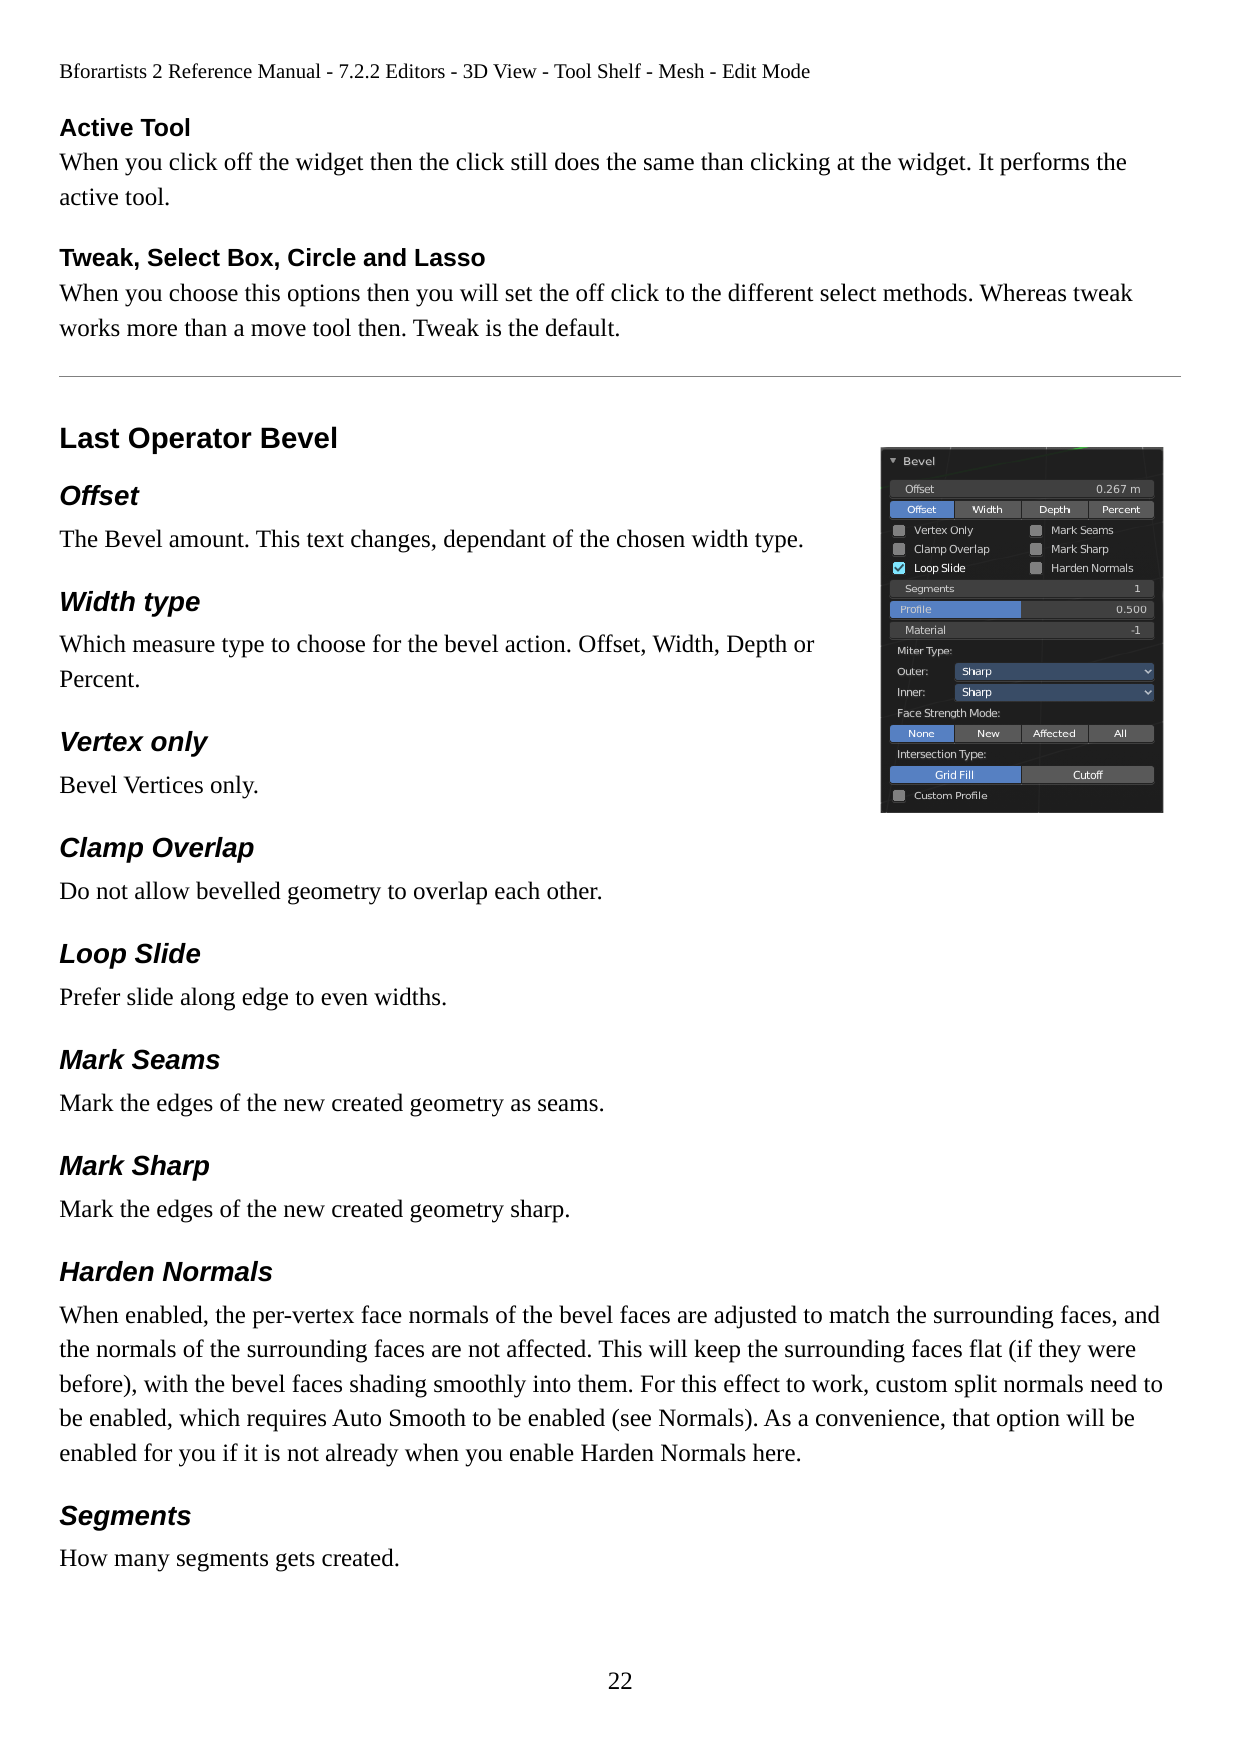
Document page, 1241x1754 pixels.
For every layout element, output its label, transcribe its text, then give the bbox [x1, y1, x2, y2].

text Mark the edges of the new created geometry sharp. [59, 1194, 1181, 1222]
subtitle Vertex only [59, 726, 880, 757]
subtitle Mark Seams [59, 1043, 1181, 1075]
text Mark the edges of the new created geometry as seams. [59, 1088, 1181, 1117]
subtitle Harden Normals [59, 1255, 1181, 1287]
subtitle Offset [59, 479, 880, 511]
subtitle [1164, 479, 1181, 511]
subtitle Mark Sharp [59, 1149, 1181, 1181]
subtitle Loop Slide [59, 937, 1181, 969]
text [1164, 770, 1181, 799]
text Which measure type to choose for the bevel action. Offset, Width, Depth or Percent. [59, 629, 880, 693]
text When enabled, the per-vertex face normals of the bevel faces are adjusted to match the surrounding faces, and the normals of the surrounding faces are not affected. This will keep the surrounding faces flat (if they were before), with the bevel faces shading smoothly into them. For this effect to work, custom split normals need to be enabled, which requires Auto Smooth to be enabled (see Normals). As a convenience, that option will be enabled for you if it is not already when you enable Harden Normals here. [59, 1300, 1181, 1466]
subtitle Active Tool [59, 113, 1181, 141]
text Do not allow bevelled geometry to overlap each other. [59, 876, 1181, 905]
subtitle Width type [59, 585, 880, 617]
text When you click off the widget then the click still does the same than clicking at the widget. It performs the active tool. [59, 147, 1181, 211]
text Prefer slide along edge to even widths. [59, 982, 1181, 1011]
subtitle Clamp Overlap [59, 832, 1181, 863]
subtitle Segments [59, 1499, 1181, 1531]
text How many segments gets created. [59, 1543, 1181, 1572]
subtitle [1164, 726, 1181, 757]
text Bevel Vertices only. [59, 770, 880, 799]
subtitle Last Operator Bevel [59, 421, 1181, 454]
text The Bevel amount. This text changes, dependant of the chosen width type. [59, 524, 880, 552]
picture [880, 447, 1164, 813]
subtitle Tweak, Select Box, Circle and Lasso [59, 243, 1181, 272]
subtitle [1164, 585, 1181, 617]
text When you choose this options then you will set the off click to the different select methods. Whereas tweak works more than a move tool then. Tweak is the default. [59, 278, 1181, 341]
